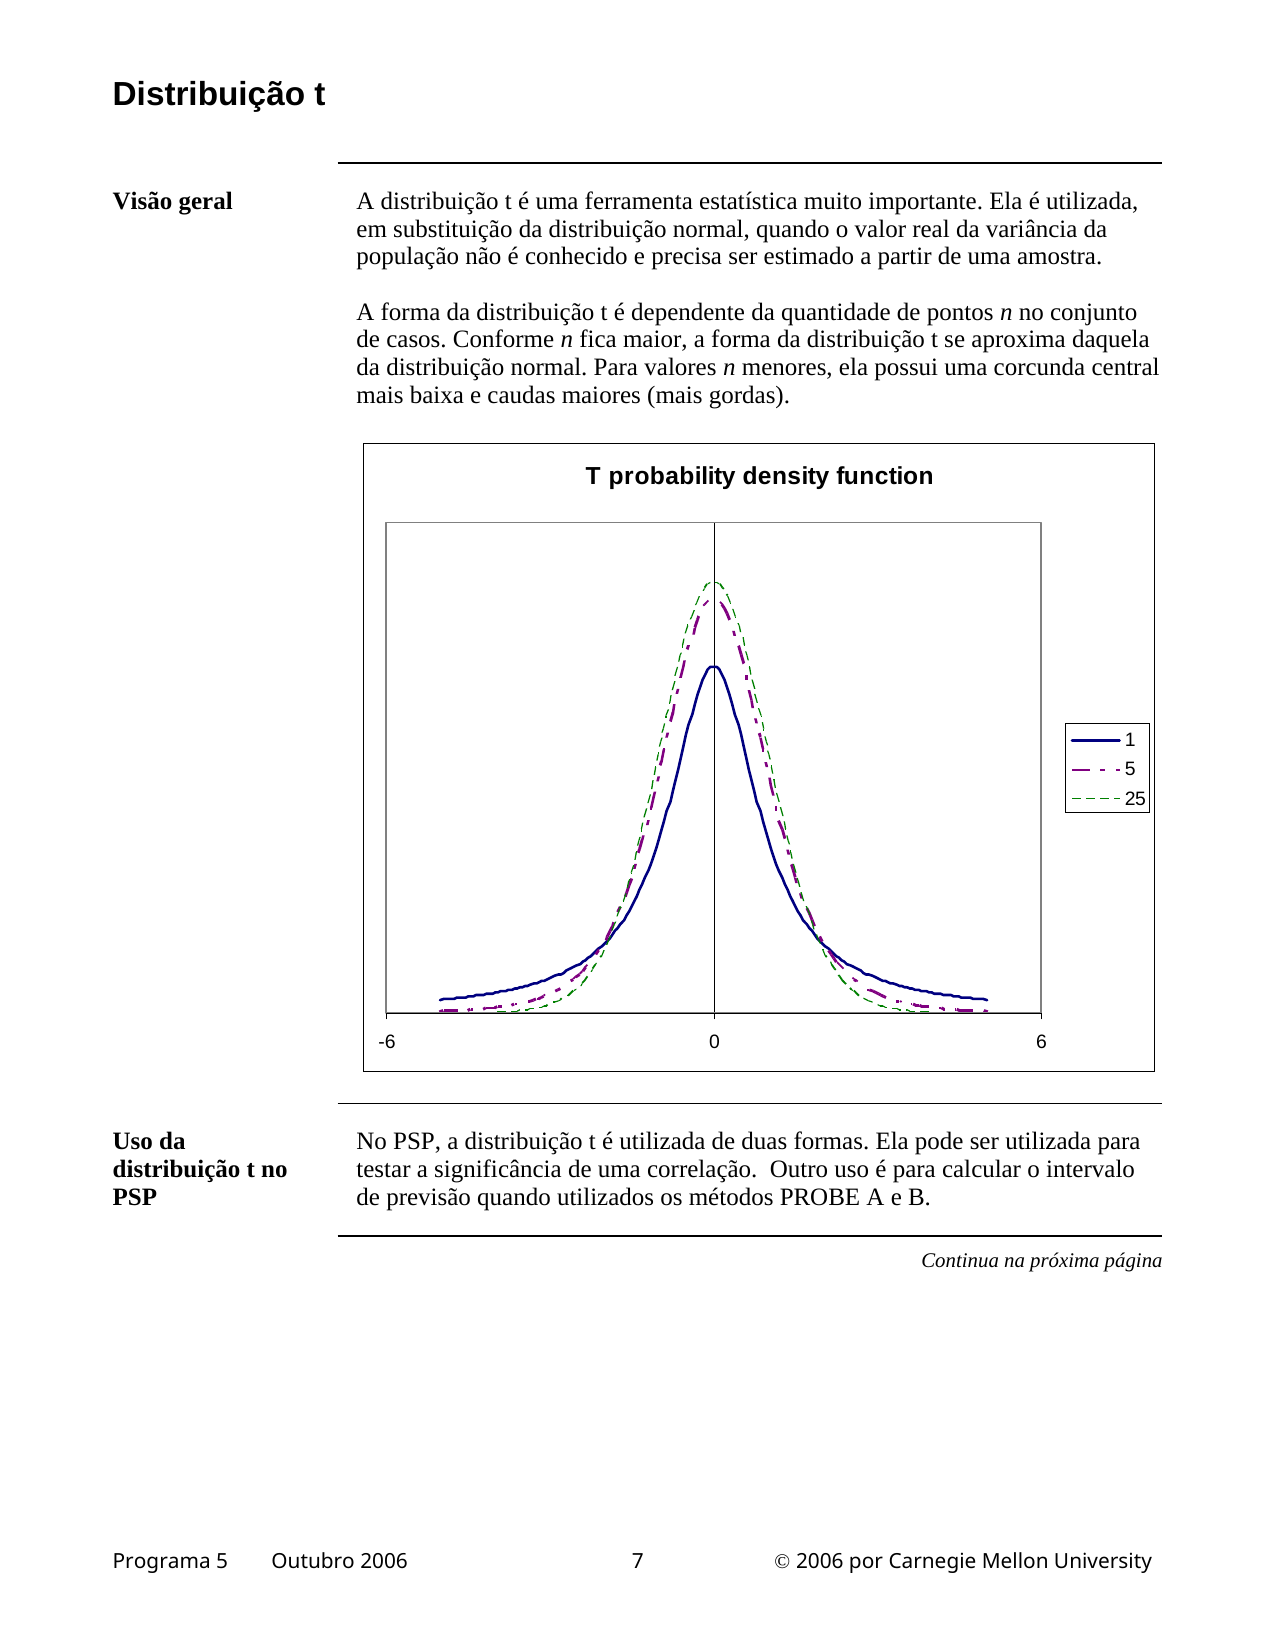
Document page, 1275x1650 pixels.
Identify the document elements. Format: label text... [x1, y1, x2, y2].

table_header Visão geral [94, 187, 337, 1077]
text Continua na próxima página [337, 1236, 1162, 1272]
table_header A distribuição t é uma ferramenta estatística muito importante. Ela é utilizada, em substituição da distribuição normal, quando o valor real da variância da população não é conhecido e precisa ser estimado a partir de uma amostra. A forma da distribuição t é dependente da quantidade de pontos n no conjunto de casos. Conforme n fica maior, a forma da distribuição t se aproxima daquela da distribuição normal. Para valores n menores, ela possui uma corcunda central mais baixa e caudas maiores (mais gordas). [338, 187, 1181, 1077]
table_header No PSP, a distribuição t é utilizada de duas formas. Ela pode ser utilizada para testar a significância de uma correlação. Outro uso é para calcular o intervalo de previsão quando utilizados os métodos PROBE A e B. [338, 1127, 1181, 1210]
table_header Uso da distribuição t no PSP [94, 1127, 337, 1210]
title Distribuição t [112, 75, 1162, 112]
